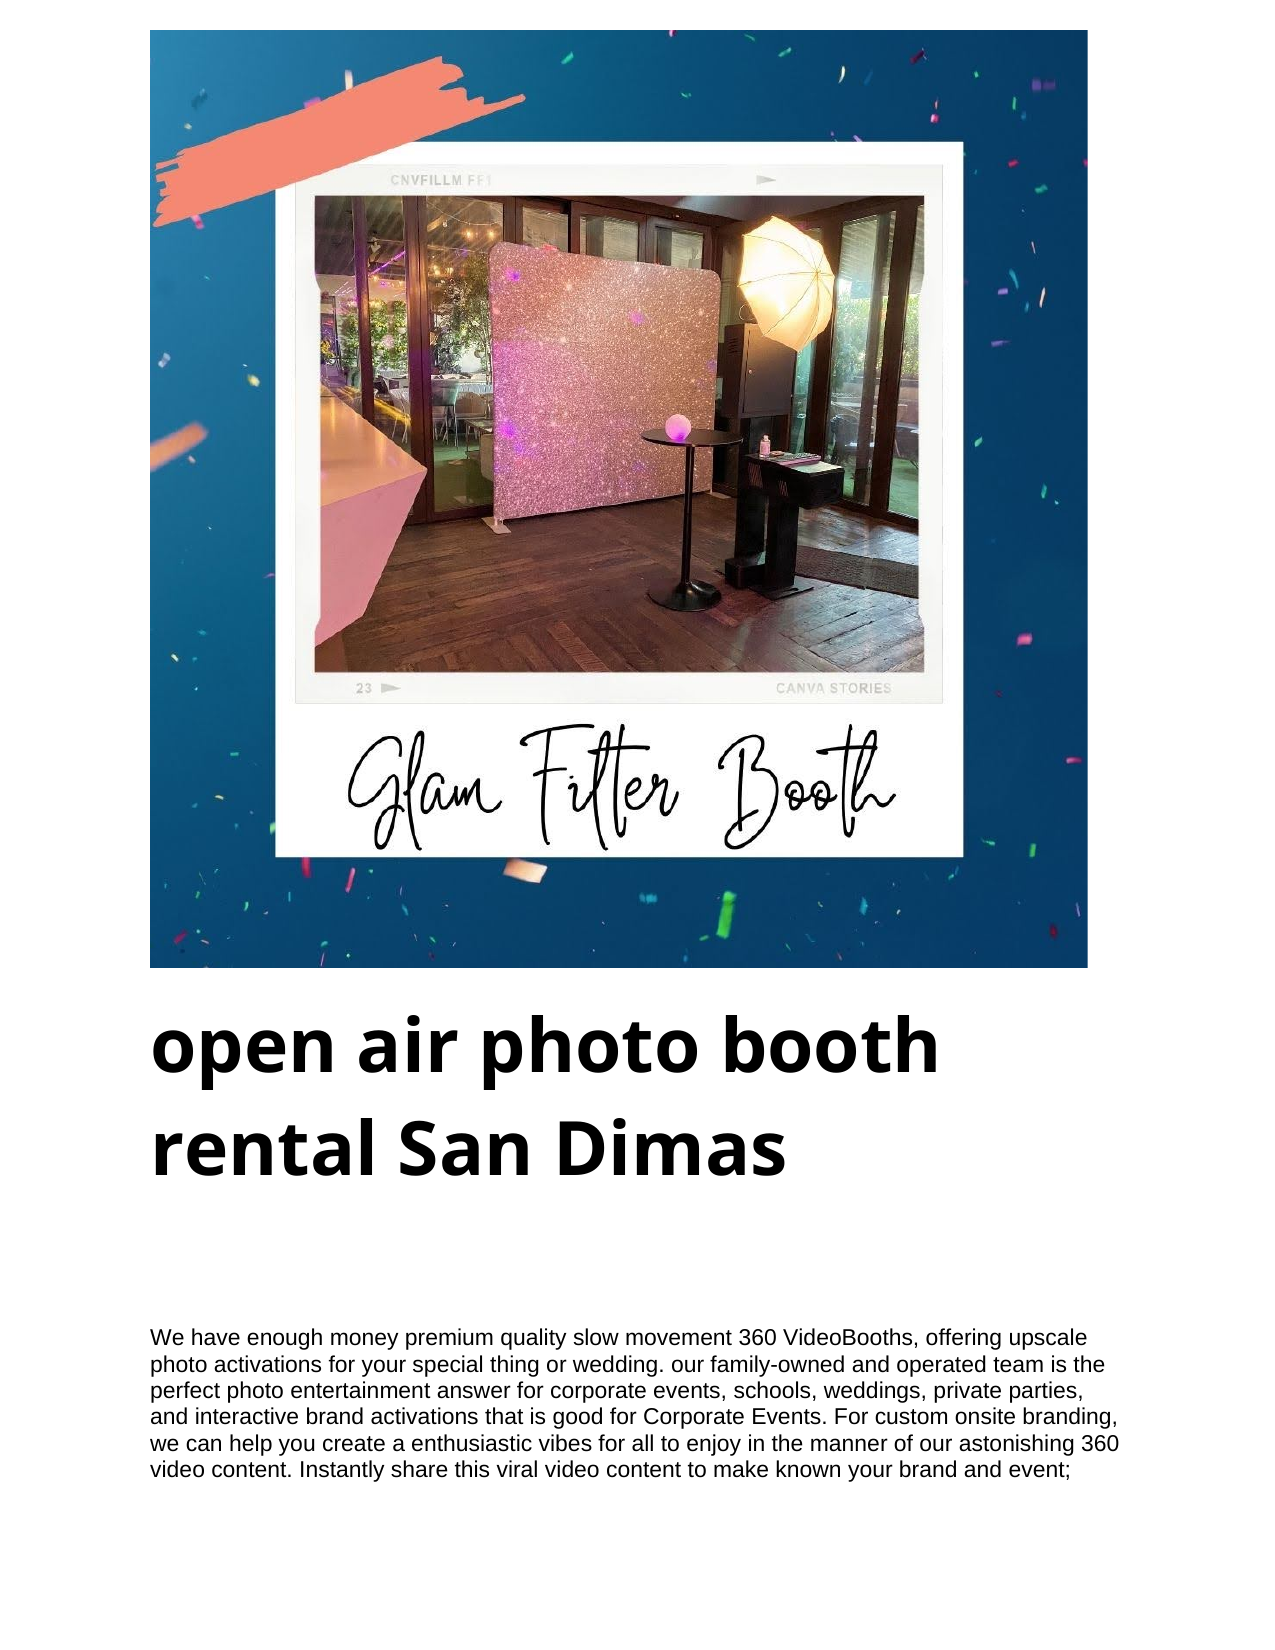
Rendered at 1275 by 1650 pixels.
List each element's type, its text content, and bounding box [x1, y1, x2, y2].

text We have enough money premium quality slow movement 360 VideoBooths, offering upscale photo activations for your special thing or wedding. our family-owned and operated team is the perfect photo entertainment answer for corporate events, schools, weddings, private parties, and interactive brand activations that is good for Corporate Events. For custom onsite branding, we can help you create a enthusiastic vibes for all to enjoy in the manner of our astonishing 360 video content. Instantly share this viral video content to make known your brand and event; [150, 1324, 1125, 1482]
subtitle open air photo booth rental San Dimas [150, 993, 1125, 1197]
picture [150, 30, 1088, 968]
